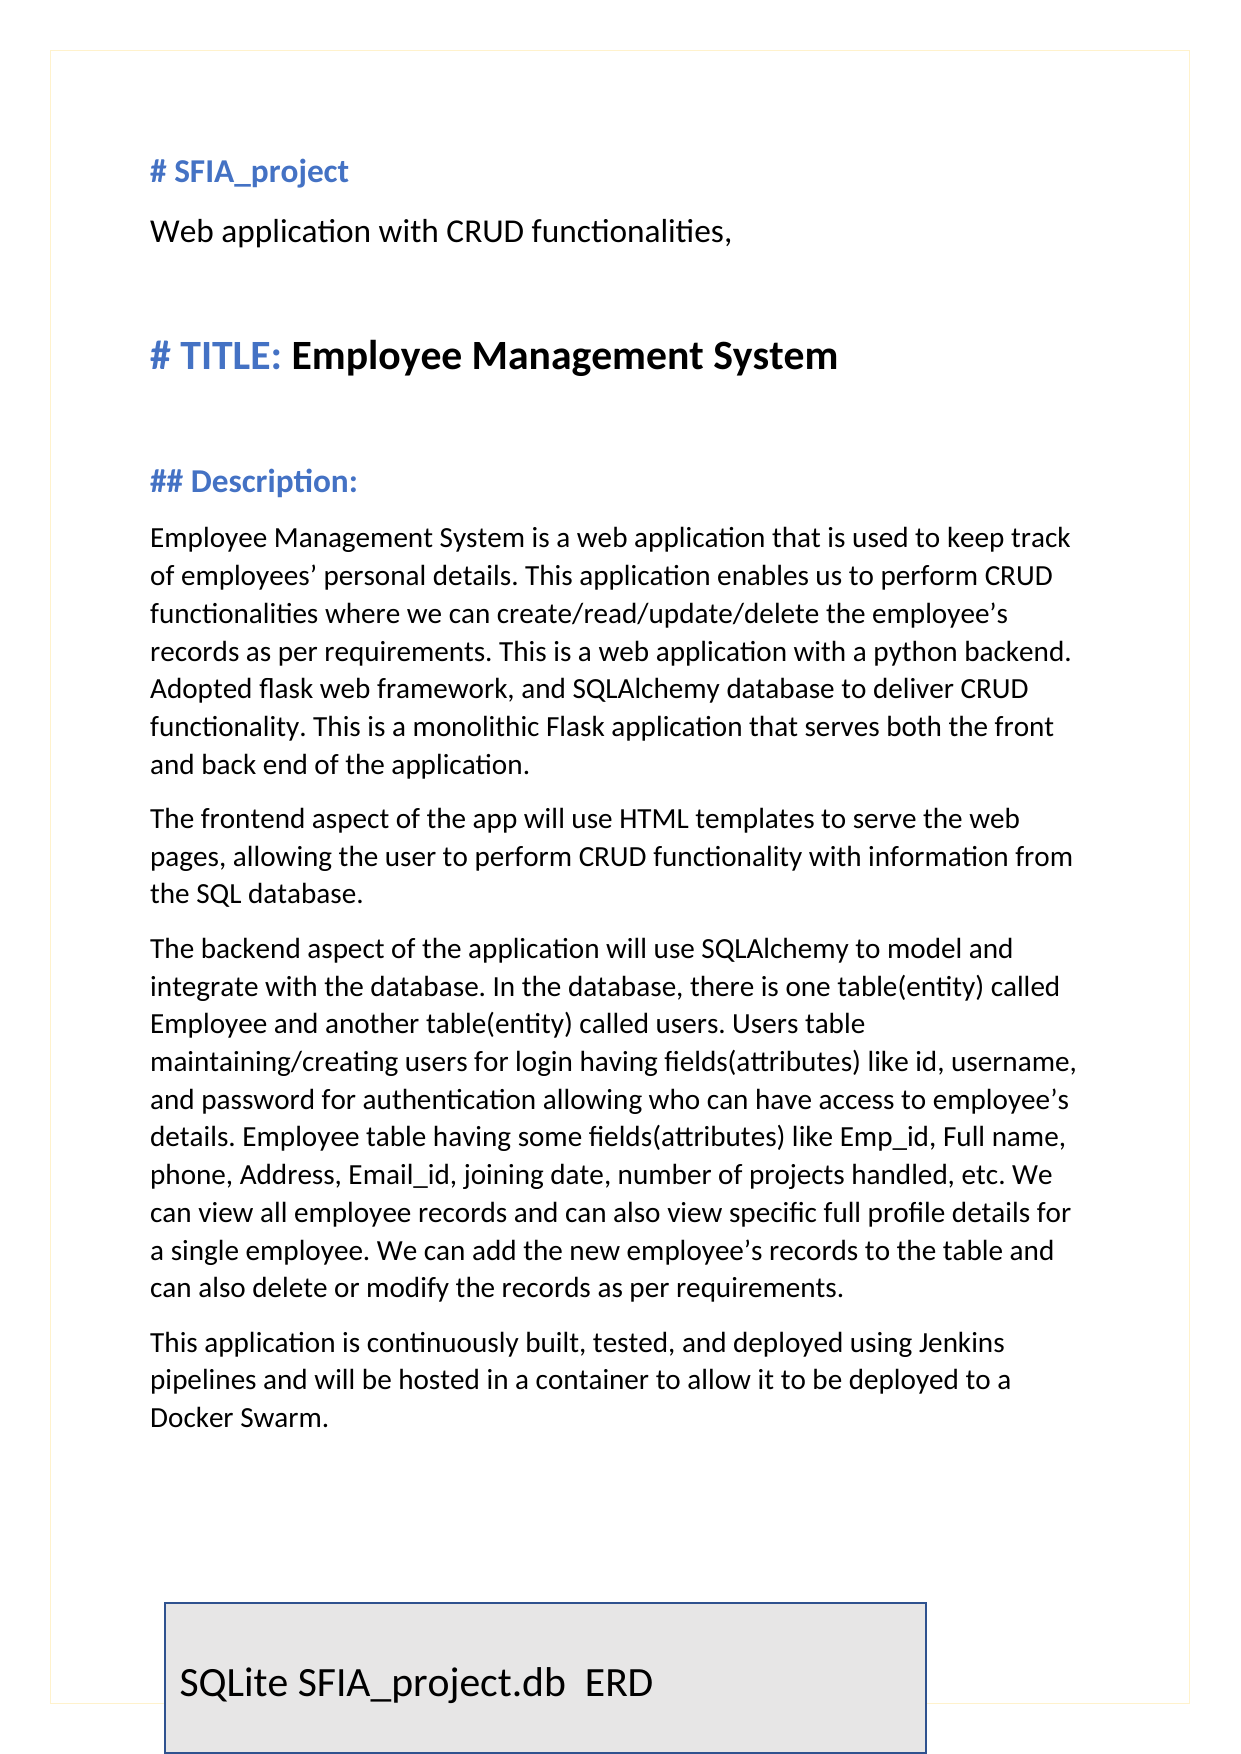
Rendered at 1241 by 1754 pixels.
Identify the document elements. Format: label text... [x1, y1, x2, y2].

text # SFIA_project [150, 150, 1090, 191]
text # TITLE: Employee Management System [150, 329, 1090, 380]
text ## Description: [150, 460, 1090, 500]
text This application is continuously built, tested, and deployed using Jenkins pipelines and will be hosted in a container to allow it to be deployed to a Docker Swarm. [150, 1324, 1090, 1435]
text The frontend aspect of the app will use HTML templates to serve the web pages, allowing the user to perform CRUD functionality with information from the SQL database. [150, 800, 1090, 911]
text Web application with CRUD functionalities, [150, 210, 1090, 251]
text The backend aspect of the application will use SQLAlchemy to model and integrate with the database. In the database, there is one table(entity) called Employee and another table(entity) called users. Users table maintaining/creating users for login having fields(attributes) like id, username, and password for authentication allowing who can have access to employee’s details. Employee table having some fields(attributes) like Emp_id, Full name, phone, Address, Email_id, joining date, number of projects handled, etc. We can view all employee records and can also view specific full profile details for a single employee. We can add the new employee’s records to the table and can also delete or modify the records as per requirements. [150, 930, 1090, 1305]
text Employee Management System is a web application that is used to keep track of employees’ personal details. This application enables us to perform CRUD functionalities where we can create/read/update/delete the employee’s records as per requirements. This is a web application with a python backend. Adopted flask web framework, and SQLAlchemy database to deliver CRUD functionality. This is a monolithic Flask application that serves both the front and back end of the application. [150, 519, 1090, 781]
